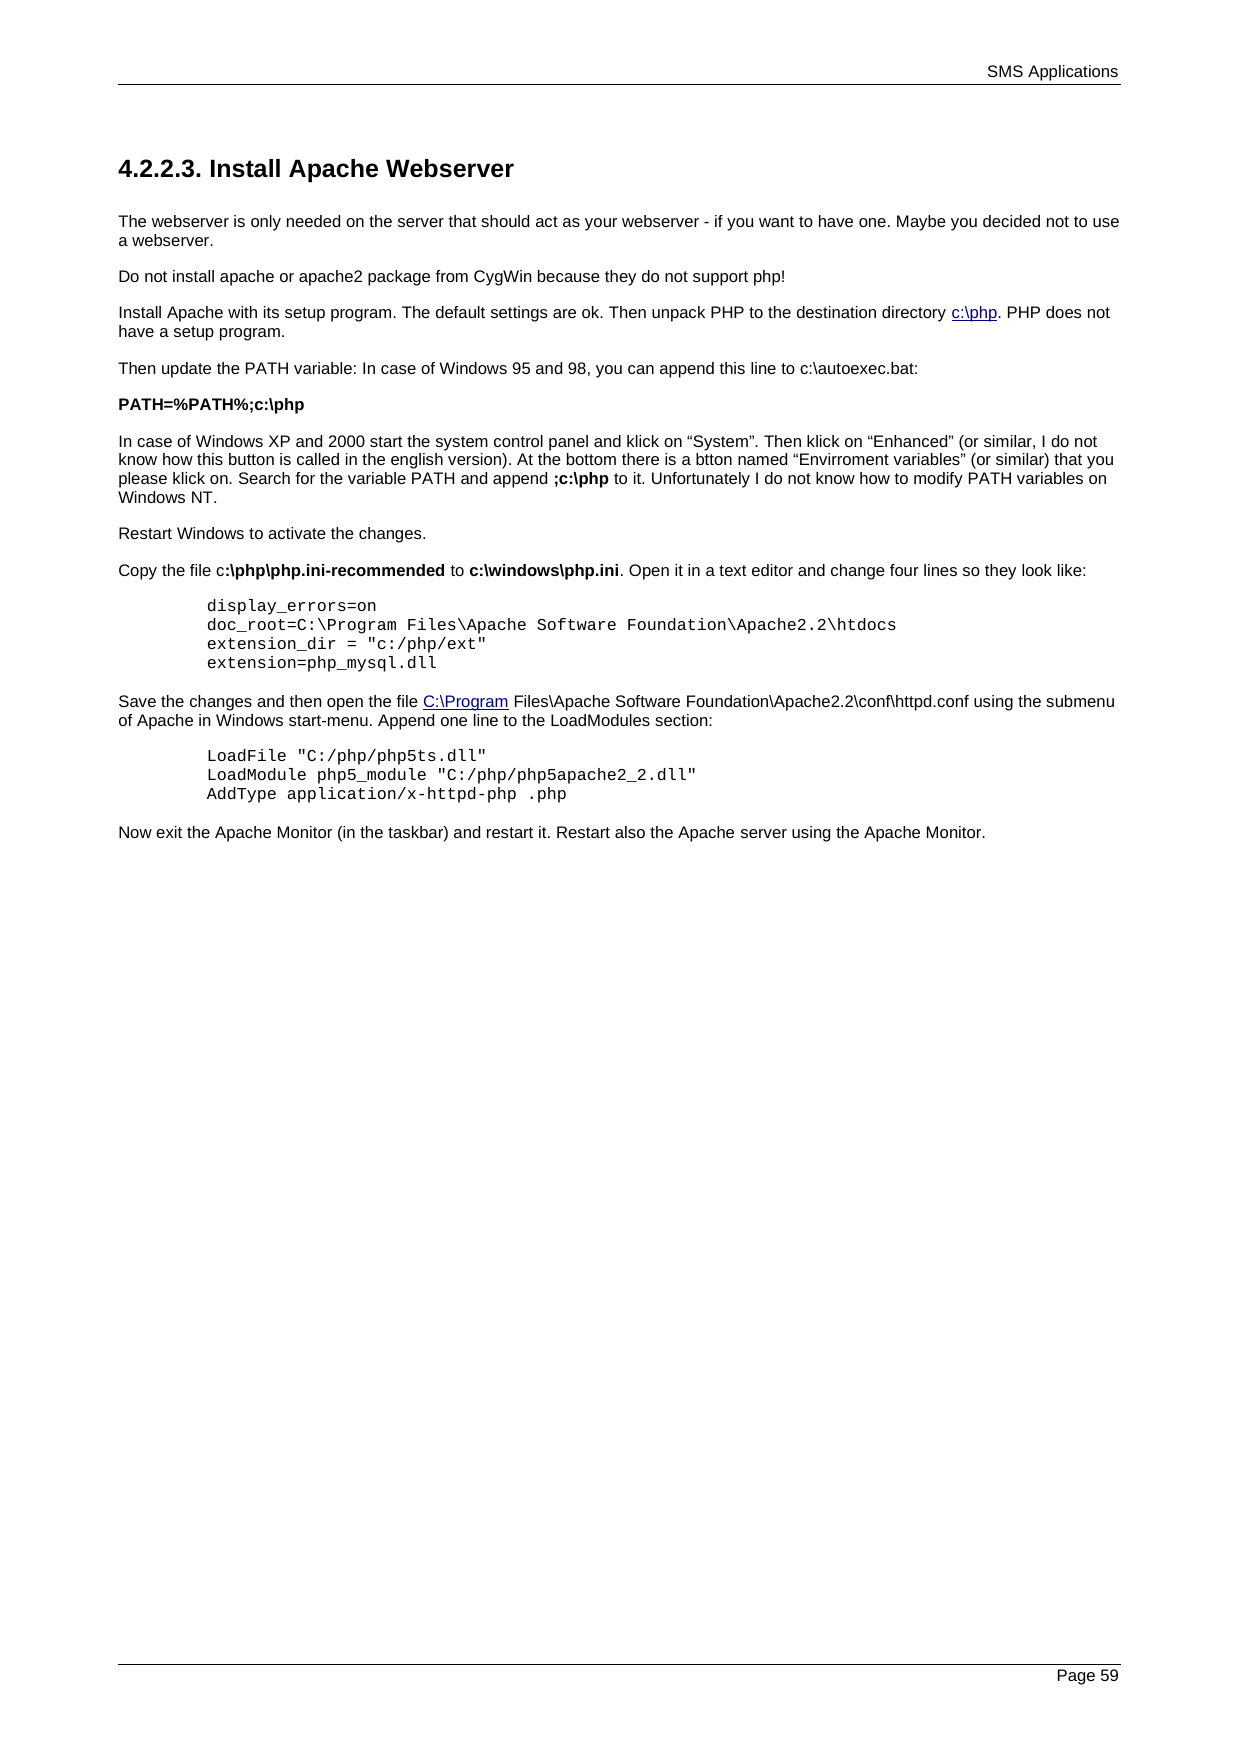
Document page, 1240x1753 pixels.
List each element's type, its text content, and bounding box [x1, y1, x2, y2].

text In case of Windows XP and 2000 start the system control panel and klick on “System”. Then klick on “Enhanced” (or similar, I do not know how this button is called in the english version). At the bottom there is a btton named “Envirroment variables” (or similar) that you please klick on. Search for the variable PATH and append ;c:\php to it. Unfortunately I do not know how to modify PATH variables on Windows NT. [118, 432, 1121, 507]
text Install Apache with its setup program. The default settings are ok. Then unpack PHP to the destination directory c:\php. PHP does not have a setup program. [118, 304, 1121, 341]
text display_errors=on [207, 597, 1121, 616]
text AddType application/x-httpd-php .php [207, 785, 1121, 804]
text Save the changes and then open the file C:\Program Files\Apache Software Foundation\Apache2.2\conf\httpd.conf using the submenu of Apache in Windows start-menu. Append one line to the LoadModules section: [118, 692, 1121, 730]
text PATH=%PATH%;c:\php [118, 395, 1121, 414]
text LoadModule php5_module "C:/php/php5apache2_2.dll" [207, 766, 1121, 785]
text The webserver is only needed on the server that should act as your webserver - if you want to have one. Maybe you decided not to use a webserver. [118, 212, 1121, 249]
text extension_dir = "c:/php/ext" [207, 635, 1121, 654]
text Restart Windows to activate the changes. [118, 524, 1121, 543]
text Then update the PATH variable: In case of Windows 95 and 98, you can append this line to c:\autoexec.bat: [118, 359, 1121, 378]
text Copy the file c:\php\php.ini-recommended to c:\windows\php.ini. Open it in a text editor and change four lines so they look like: [118, 561, 1121, 580]
subtitle Install Apache Webserver [118, 154, 1121, 182]
text Now exit the Apache Monitor (in the taskbar) and restart it. Restart also the Apache server using the Apache Monitor. [118, 823, 1121, 842]
text LoadFile "C:/php/php5ts.dll" [207, 747, 1121, 766]
text Do not install apache or apache2 package from CygWin because they do not support php! [118, 267, 1121, 286]
text extension=php_mysql.dll [207, 654, 1121, 673]
text doc_root=C:\Program Files\Apache Software Foundation\Apache2.2\htdocs [207, 616, 1121, 635]
